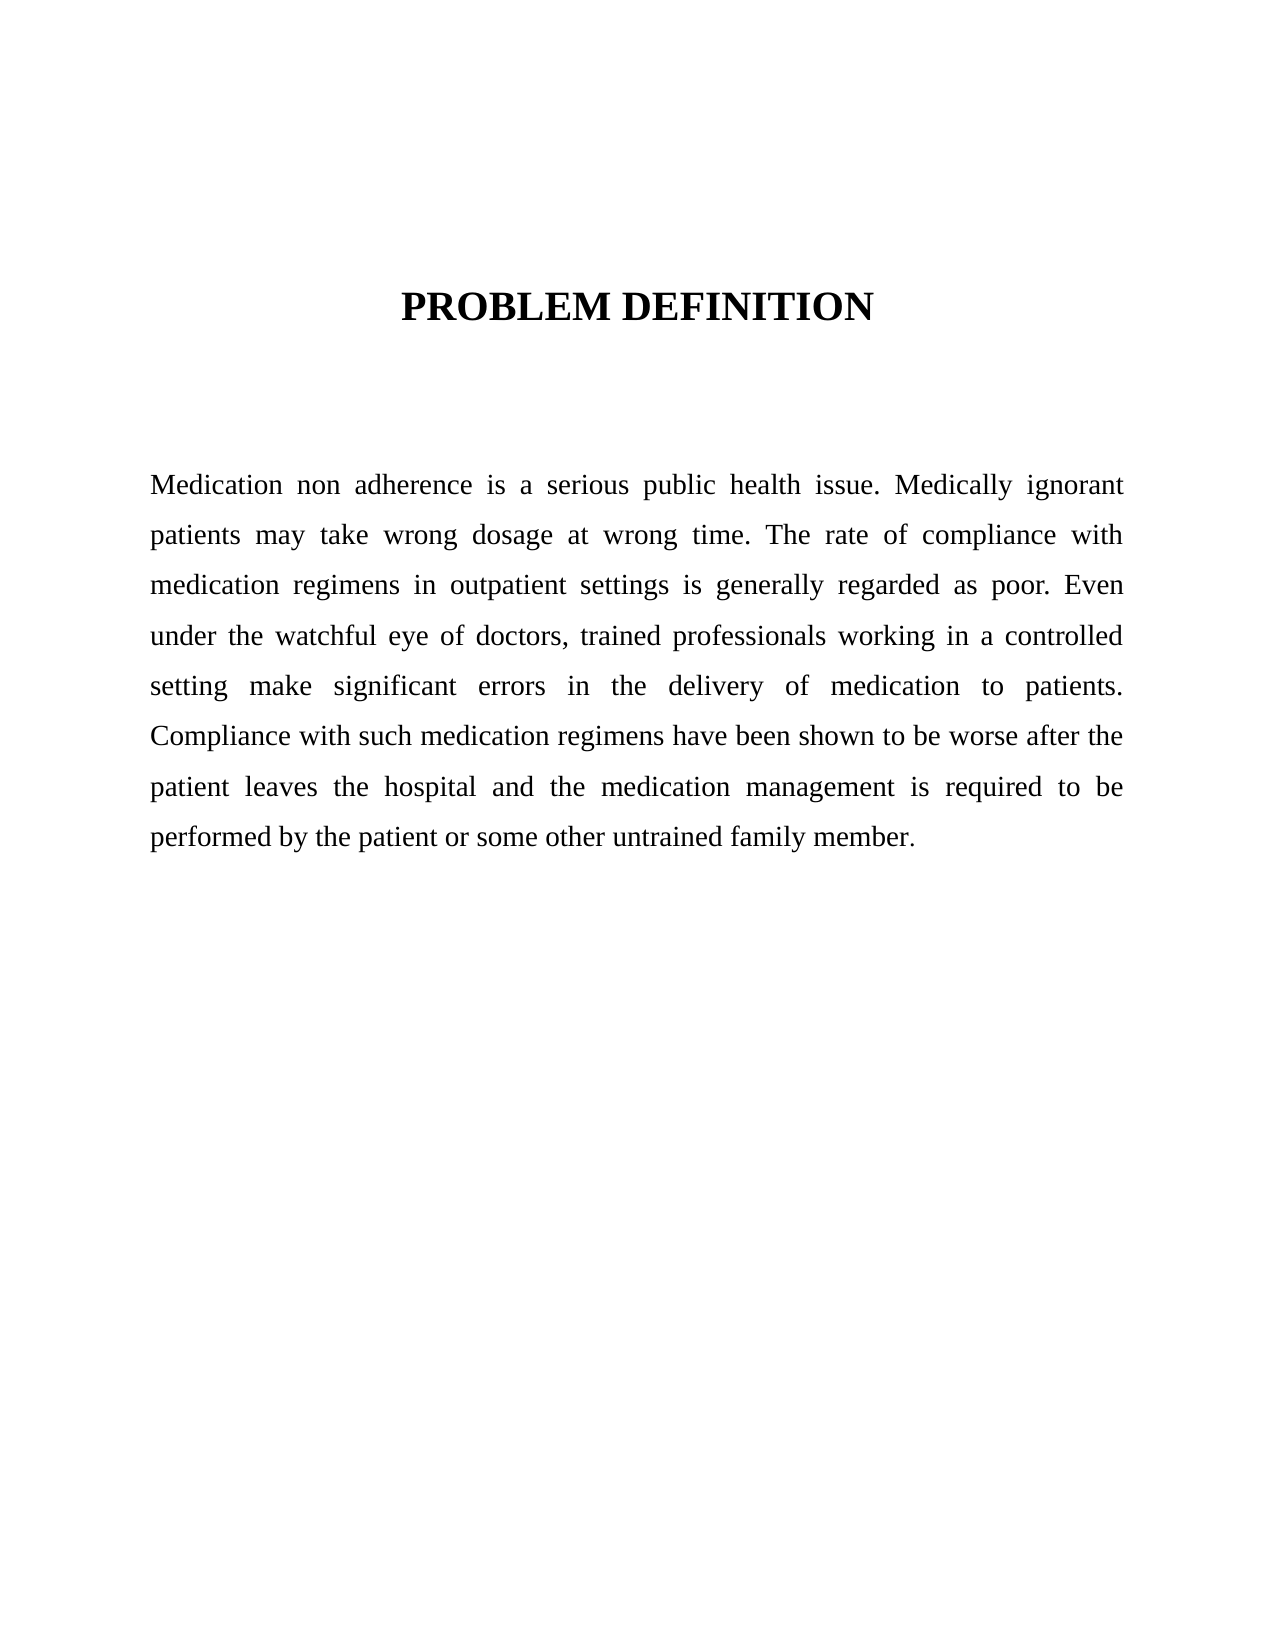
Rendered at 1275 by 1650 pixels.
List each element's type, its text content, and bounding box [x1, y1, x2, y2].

text Medication non adherence is a serious public health issue. Medically ignorant patients may take wrong dosage at wrong time. The rate of compliance with medication regimens in outpatient settings is generally regarded as poor. Even under the watchful eye of doctors, trained professionals working in a controlled setting make significant errors in the delivery of medication to patients. Compliance with such medication regimens have been shown to be worse after the patient leaves the hospital and the medication management is required to be performed by the patient or some other untrained family member. [150, 467, 1125, 853]
text PROBLEM DEFINITION [150, 281, 1125, 329]
